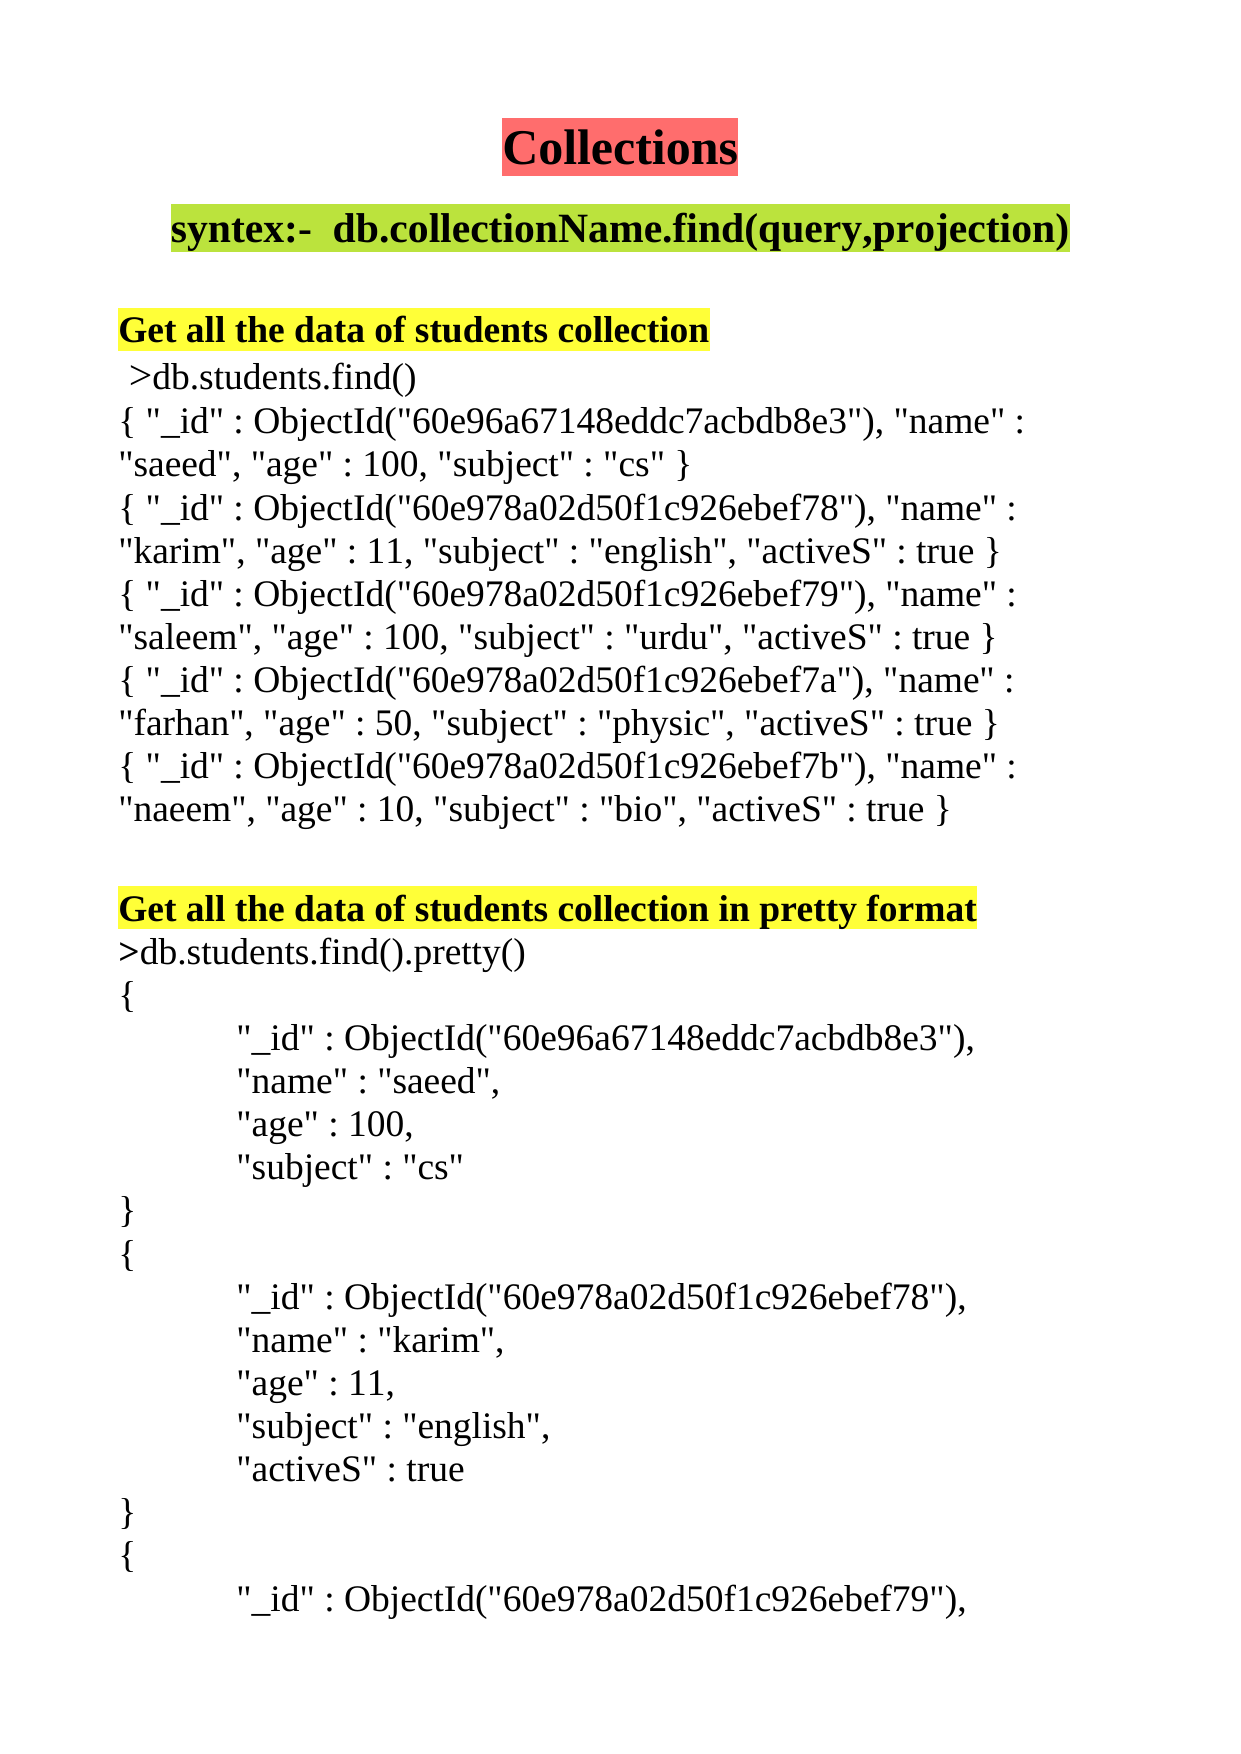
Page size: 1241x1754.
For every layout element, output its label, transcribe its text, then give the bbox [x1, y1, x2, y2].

text { "_id" : ObjectId("60e978a02d50f1c926ebef78"), "name" : "karim", "age" : 11, "subject" : "english", "activeS" : true } [118, 485, 1122, 571]
text "_id" : ObjectId("60e978a02d50f1c926ebef79"), [118, 1576, 1122, 1619]
text } [118, 1188, 1122, 1231]
text { [118, 1533, 1122, 1576]
text Get all the data of students collection [118, 308, 1122, 351]
text "_id" : ObjectId("60e978a02d50f1c926ebef78"), [118, 1274, 1122, 1317]
text "age" : 11, [118, 1360, 1122, 1403]
text } [118, 1490, 1122, 1533]
text "subject" : "english", [118, 1403, 1122, 1447]
text >db.students.find().pretty() [118, 929, 1122, 972]
text "name" : "saeed", [118, 1058, 1122, 1102]
text Collections [118, 118, 1122, 176]
text { "_id" : ObjectId("60e978a02d50f1c926ebef7a"), "name" : "farhan", "age" : 50, "subject" : "physic", "activeS" : true } [118, 657, 1122, 744]
text { [118, 972, 1122, 1015]
text { "_id" : ObjectId("60e978a02d50f1c926ebef7b"), "name" : "naeem", "age" : 10, "subject" : "bio", "activeS" : true } [118, 744, 1122, 830]
text "age" : 100, [118, 1102, 1122, 1145]
text { [118, 1231, 1122, 1274]
text { "_id" : ObjectId("60e96a67148eddc7acbdb8e3"), "name" : "saeed", "age" : 100, "subject" : "cs" } [118, 399, 1122, 485]
text Get all the data of students collection in pretty format [118, 886, 1122, 929]
text { "_id" : ObjectId("60e978a02d50f1c926ebef79"), "name" : "saleem", "age" : 100, "subject" : "urdu", "activeS" : true } [118, 571, 1122, 657]
text >db.students.find() [118, 351, 1122, 399]
text "name" : "karim", [118, 1317, 1122, 1360]
text "_id" : ObjectId("60e96a67148eddc7acbdb8e3"), [118, 1015, 1122, 1058]
text syntex:- db.collectionName.find(query,projection) [118, 204, 1122, 252]
text "subject" : "cs" [118, 1145, 1122, 1188]
text "activeS" : true [118, 1447, 1122, 1490]
